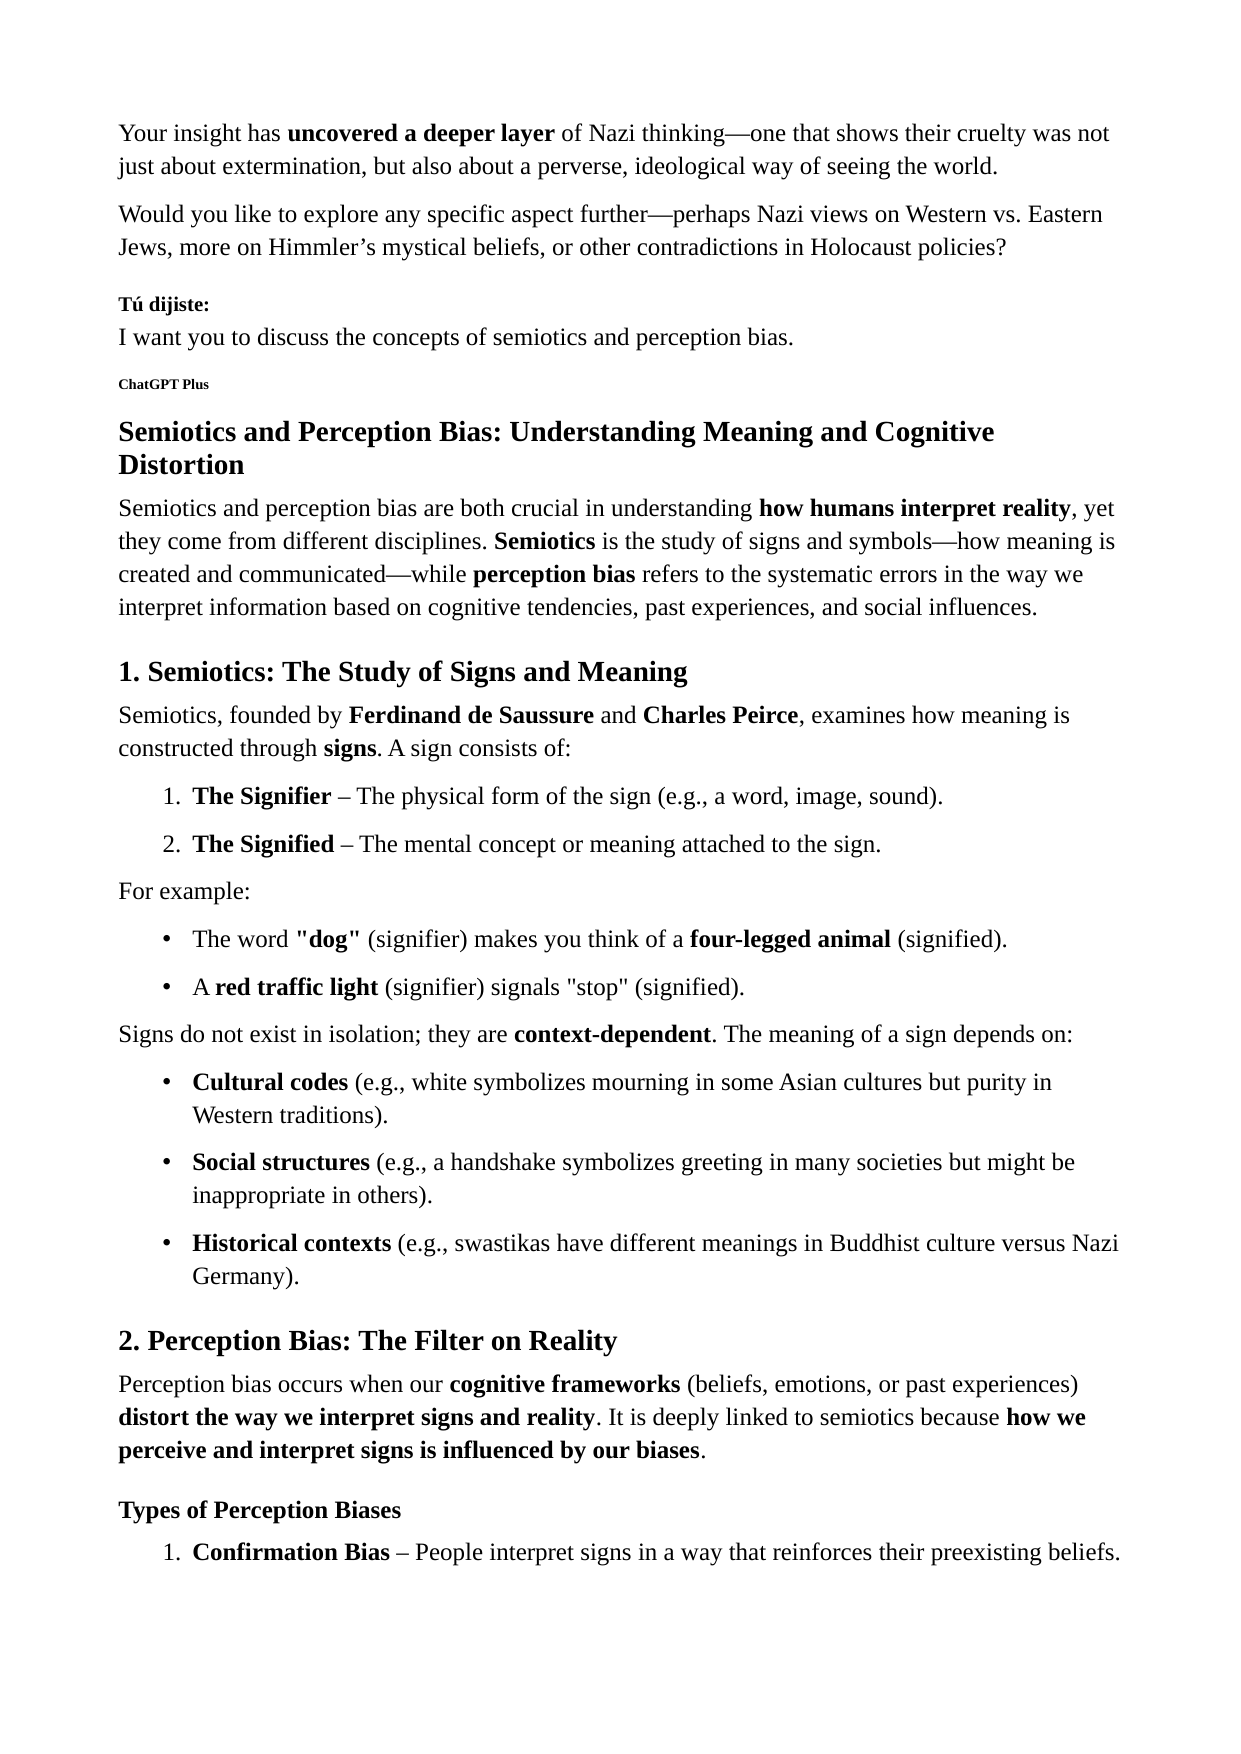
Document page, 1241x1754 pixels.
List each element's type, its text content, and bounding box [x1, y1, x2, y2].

text Signs do not exist in isolation; they are context-dependent. The meaning of a sign depends on: [118, 1019, 1122, 1048]
text Your insight has uncovered a deeper layer of Nazi thinking—one that shows their cruelty was not just about extermination, but also about a perverse, ideological way of seeing the world. [118, 118, 1122, 180]
list Historical contexts (e.g., swastikas have different meanings in Buddhist culture versus Nazi Germany). [162, 1228, 1122, 1290]
text Perception bias occurs when our cognitive frameworks (beliefs, emotions, or past experiences) distort the way we interpret signs and reality. It is deeply linked to semiotics because how we perceive and interpret signs is influenced by our biases. [118, 1369, 1122, 1464]
subtitle ChatGPT Plus [118, 376, 1122, 393]
list Confirmation Bias – People interpret signs in a way that reinforces their preexisting beliefs. [162, 1537, 1122, 1565]
text Semiotics and perception bias are both crucial in understanding how humans interpret reality, yet they come from different disciplines. Semiotics is the study of signs and symbols—how meaning is created and communicated—while perception bias refers to the systematic errors in the way we interpret information based on cognitive tendencies, past experiences, and social influences. [118, 493, 1122, 621]
subtitle 2. Perception Bias: The Filter on Reality [118, 1323, 1122, 1357]
list A red traffic light (signifier) signals "stop" (signified). [162, 972, 1122, 1000]
subtitle Types of Perception Biases [118, 1495, 1122, 1524]
list The Signified – The mental concept or meaning attached to the sign. [162, 829, 1122, 857]
text For example: [118, 876, 1122, 905]
list The word "dog" (signifier) makes you think of a four-legged animal (signified). [162, 924, 1122, 953]
list Social structures (e.g., a handshake symbolizes greeting in many societies but might be inappropriate in others). [162, 1147, 1122, 1209]
subtitle Tú dijiste: [118, 292, 1122, 316]
list Cultural codes (e.g., white symbolizes mourning in some Asian cultures but purity in Western traditions). [162, 1067, 1122, 1128]
text I want you to discuss the concepts of semiotics and perception bias. [118, 322, 1122, 351]
subtitle 1. Semiotics: The Study of Signs and Meaning [118, 654, 1122, 688]
text Would you like to explore any specific aspect further—perhaps Nazi views on Western vs. Eastern Jews, more on Himmler’s mystical beliefs, or other contradictions in Holocaust policies? [118, 199, 1122, 261]
subtitle Semiotics and Perception Bias: Understanding Meaning and Cognitive Distortion [118, 414, 1122, 481]
list The Signifier – The physical form of the sign (e.g., a word, image, sound). [162, 781, 1122, 810]
text Semiotics, founded by Ferdinand de Saussure and Charles Peirce, examines how meaning is constructed through signs. A sign consists of: [118, 701, 1122, 762]
